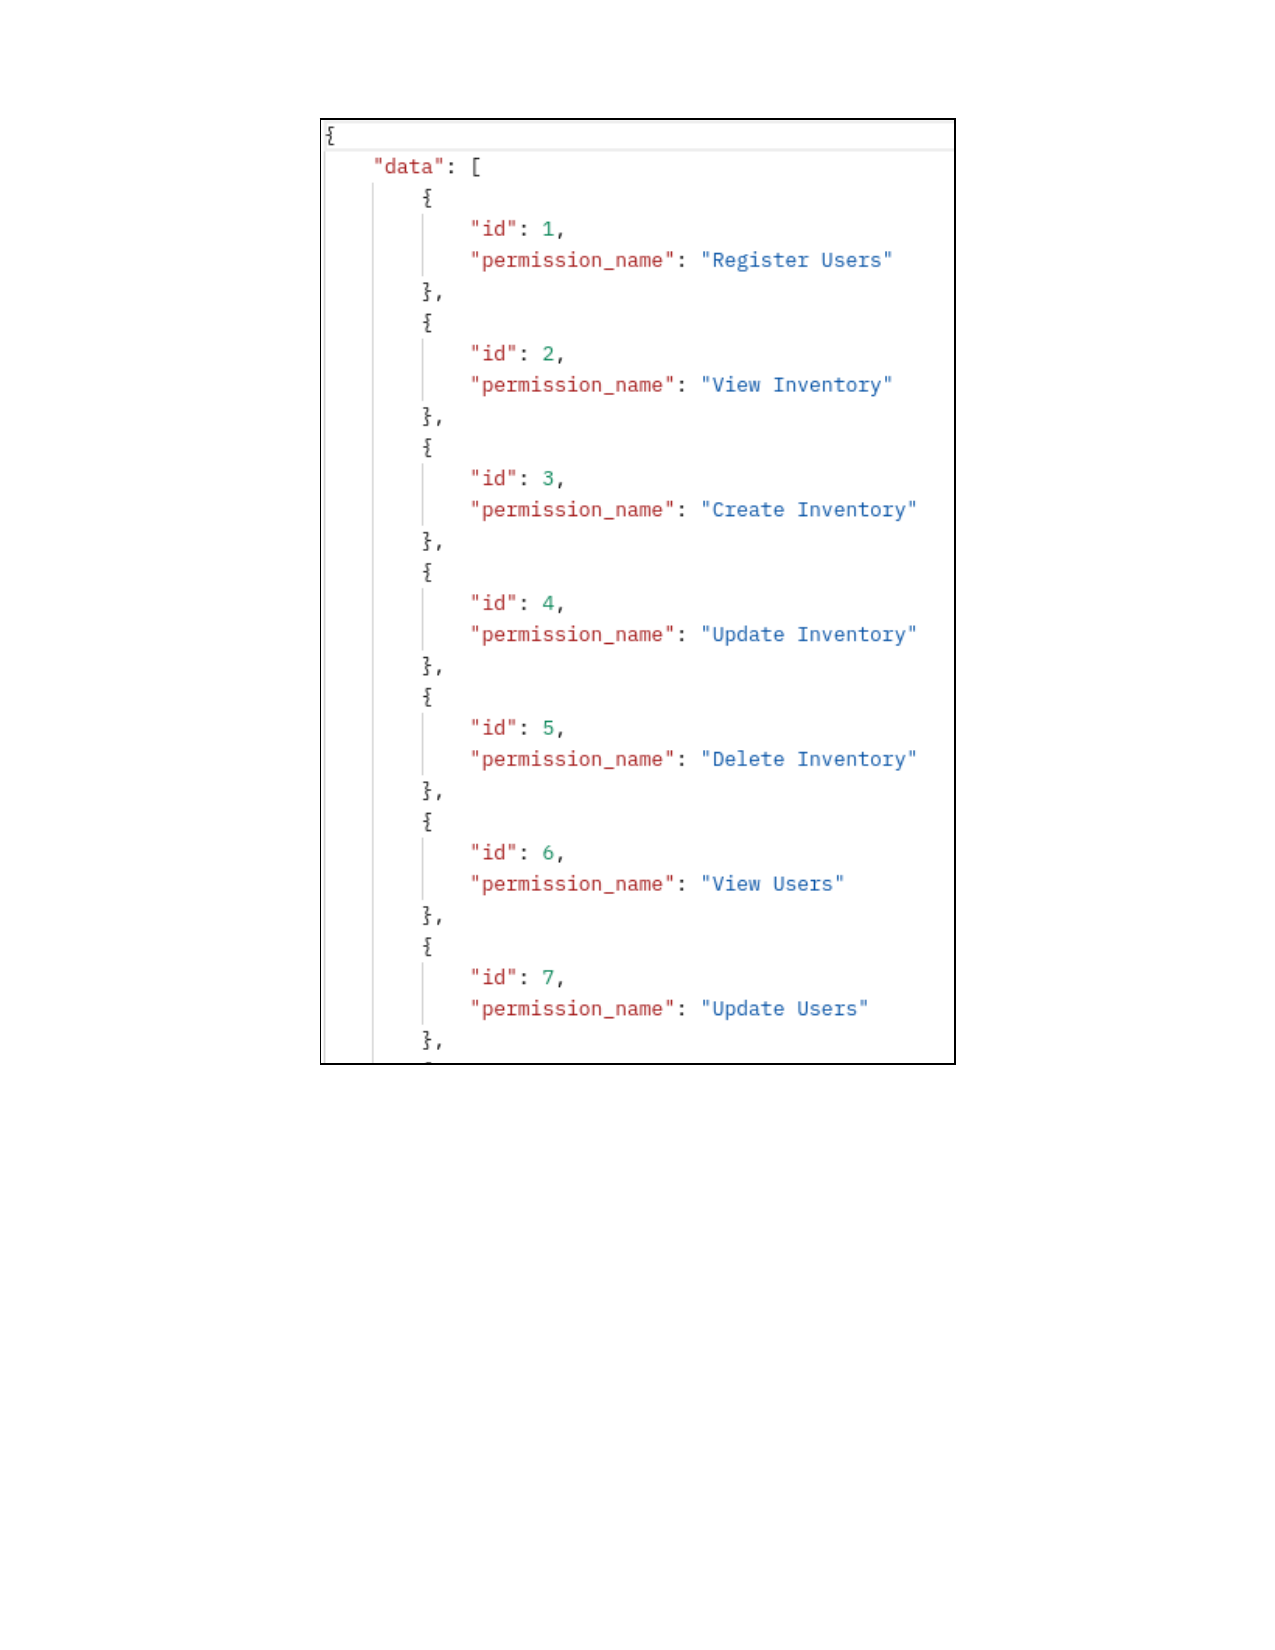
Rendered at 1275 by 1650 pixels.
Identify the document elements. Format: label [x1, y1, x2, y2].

picture [321, 120, 954, 1063]
